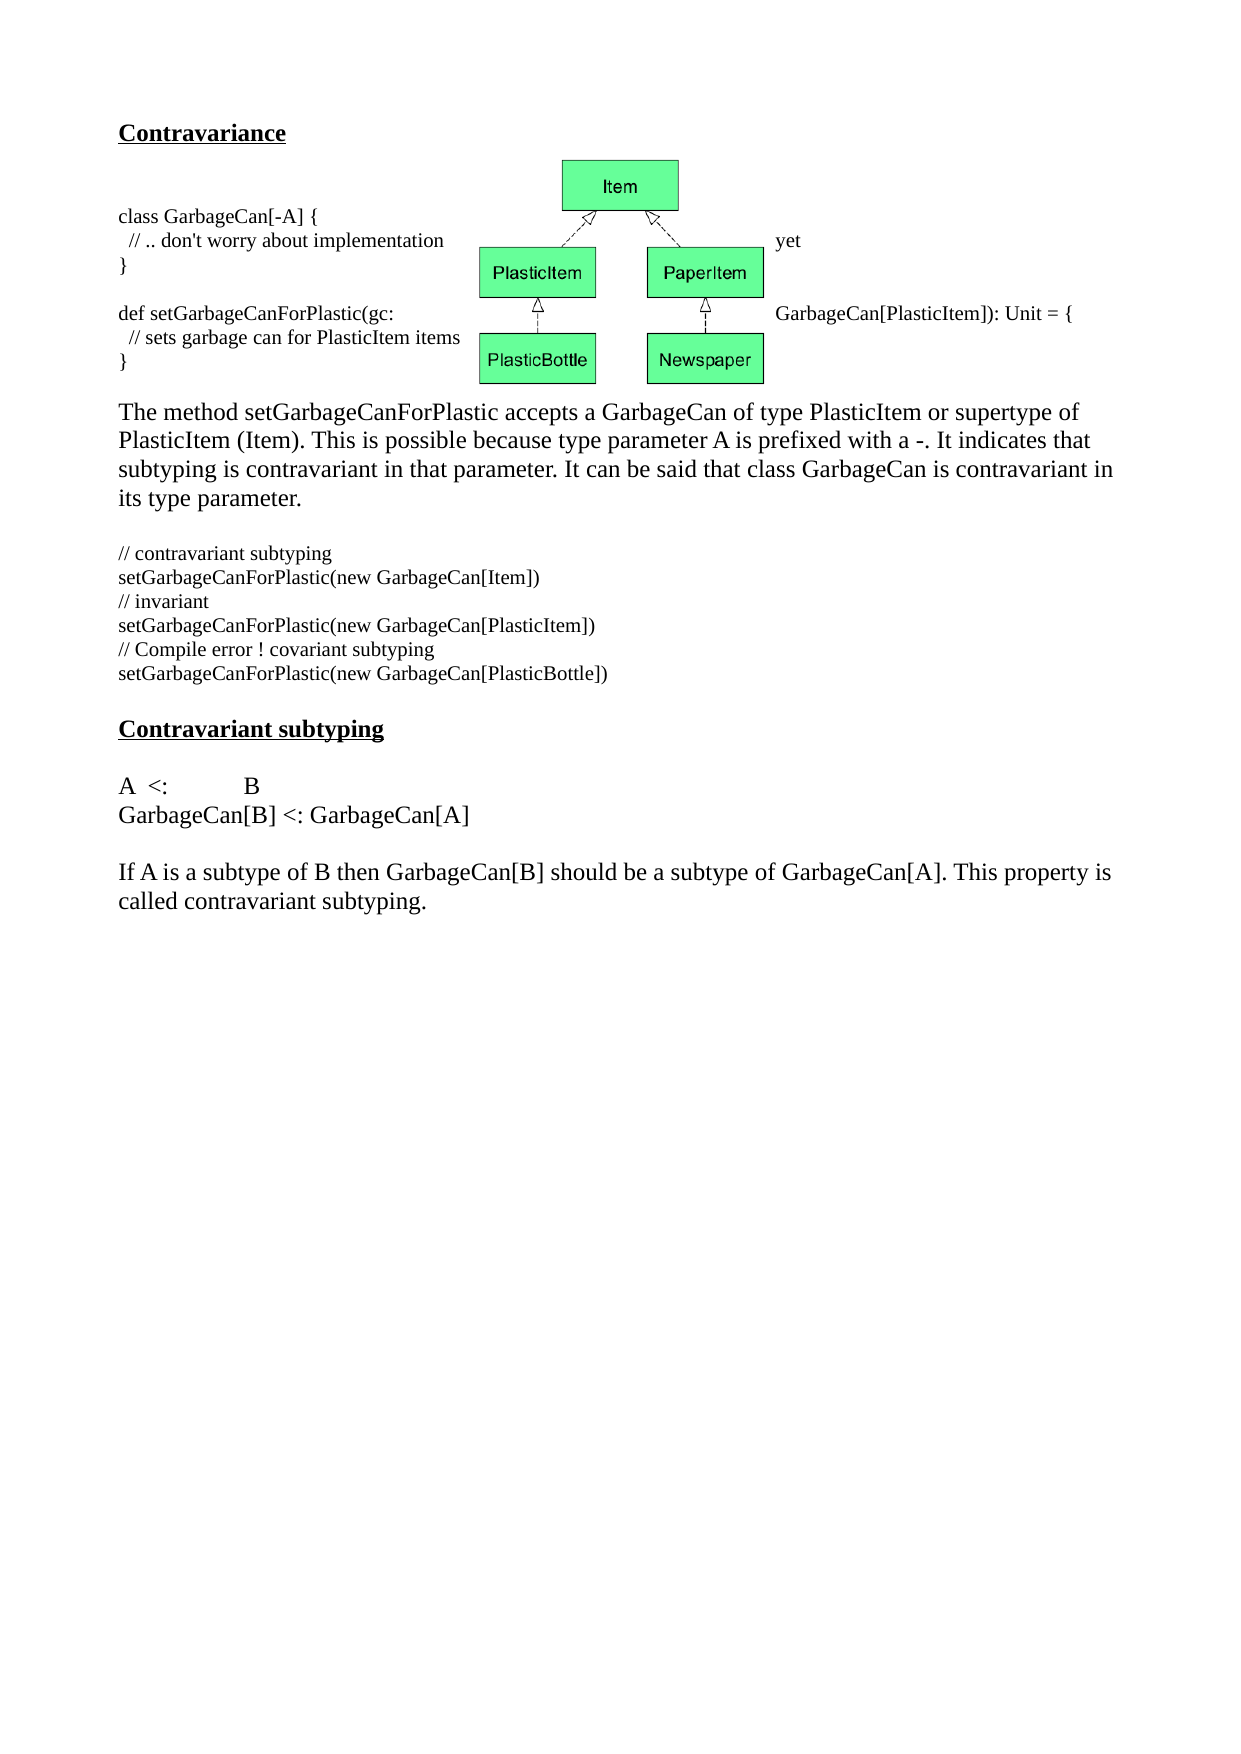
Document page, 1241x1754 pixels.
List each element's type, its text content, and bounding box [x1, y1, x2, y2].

text // contravariant subtyping [118, 541, 1122, 565]
text yet [776, 228, 1122, 252]
text // invariant [118, 589, 1122, 613]
text If A is a subtype of B then GarbageCan[B] should be a subtype of GarbageCan[A]. This property is called contravariant subtyping. [118, 857, 1122, 915]
text def setGarbageCanForPlastic(gc: [118, 301, 465, 325]
text GarbageCan[PlasticItem]): Unit = { [776, 301, 1122, 325]
text // Compile error ! covariant subtyping [118, 637, 1122, 661]
text A <: B [118, 771, 1122, 800]
text [776, 204, 1122, 228]
text Contravariance [118, 118, 1122, 147]
text setGarbageCanForPlastic(new GarbageCan[PlasticItem]) [118, 613, 1122, 637]
text } [118, 349, 465, 373]
text [776, 349, 1122, 373]
text [776, 252, 1122, 277]
text } [118, 252, 465, 277]
text class GarbageCan[-A] { [118, 204, 465, 228]
text GarbageCan[B] <: GarbageCan[A] [118, 800, 1122, 829]
text // sets garbage can for PlasticItem items [118, 325, 465, 349]
text // .. don't worry about implementation [118, 228, 465, 252]
text Contravariant subtyping [118, 714, 1122, 742]
text The method setGarbageCanForPlastic accepts a GarbageCan of type PlasticItem or supertype of PlasticItem (Item). This is possible because type parameter A is prefixed with a -. It indicates that subtyping is contravariant in that parameter. It can be said that class GarbageCan is contravariant in its type parameter. [118, 397, 1122, 512]
text [776, 325, 1122, 349]
text setGarbageCanForPlastic(new GarbageCan[PlasticBottle]) [118, 661, 1122, 685]
text setGarbageCanForPlastic(new GarbageCan[Item]) [118, 565, 1122, 589]
